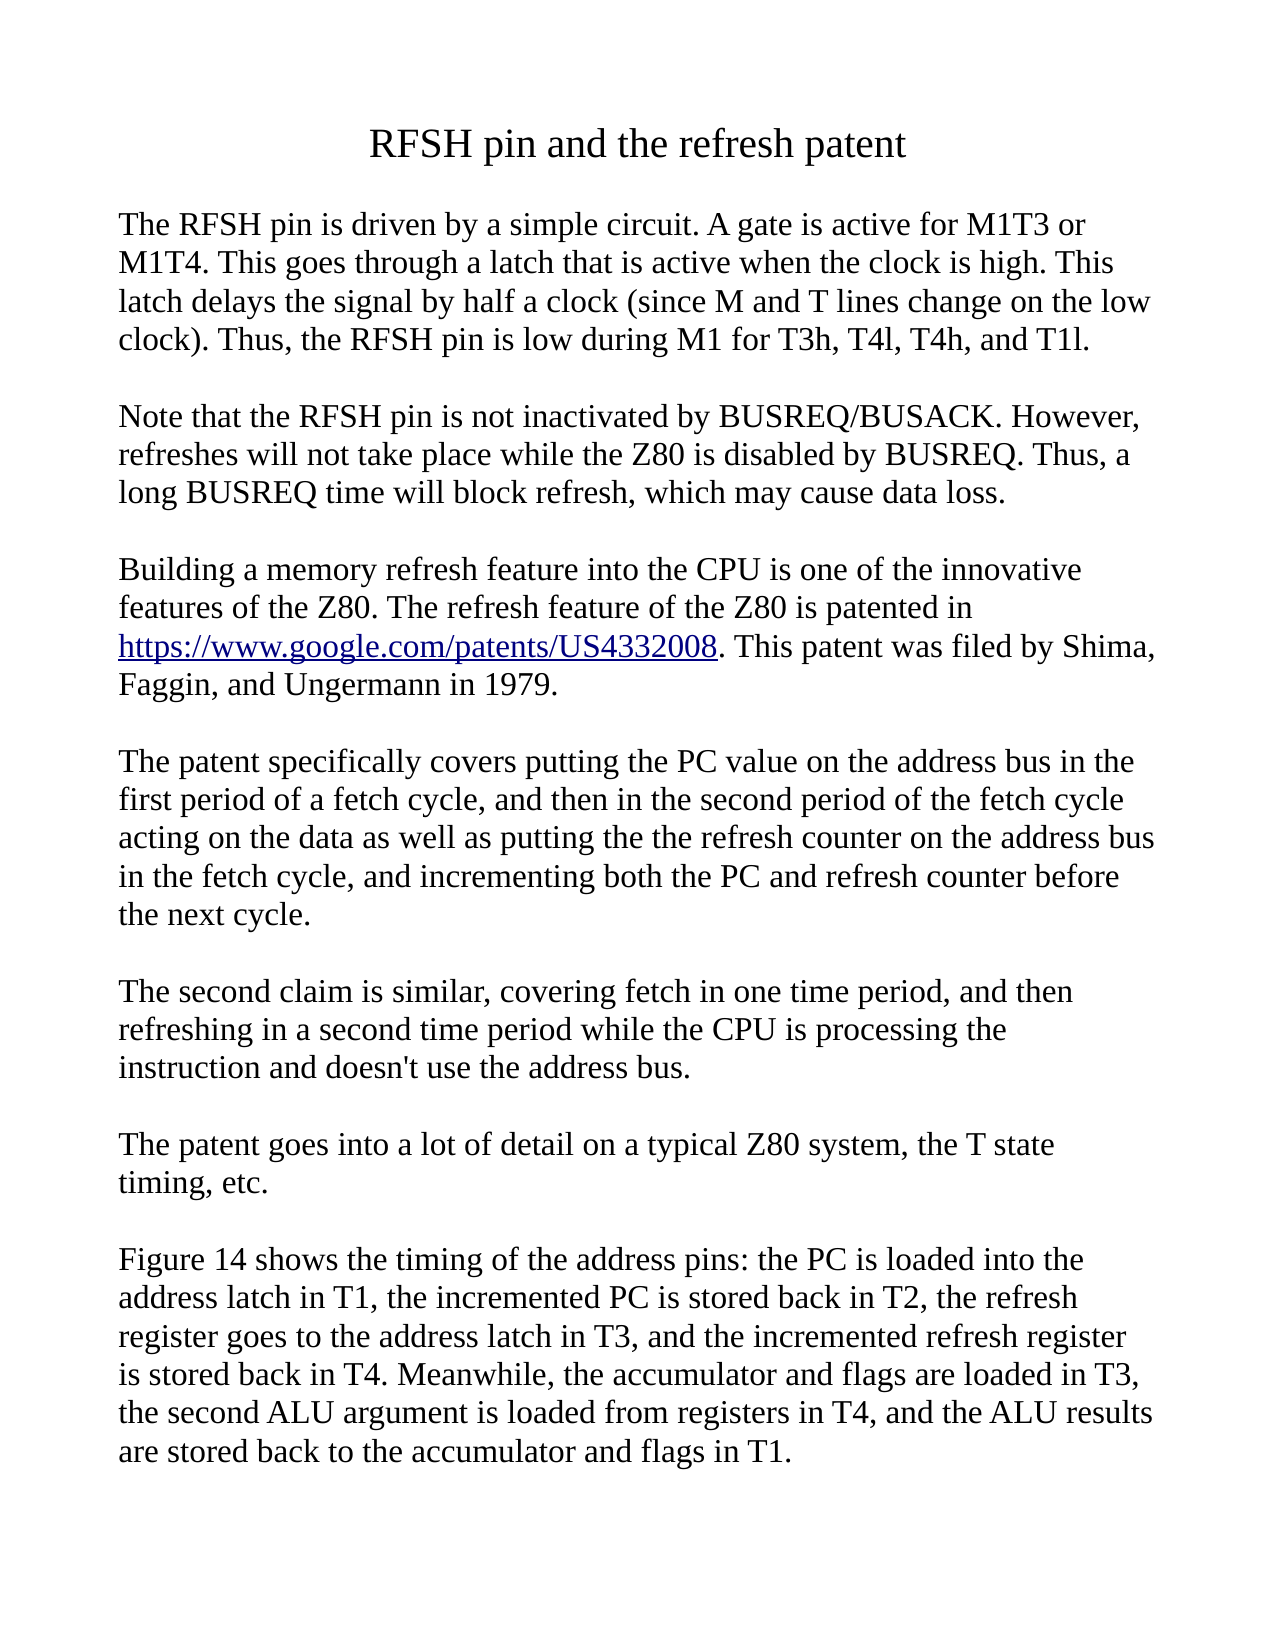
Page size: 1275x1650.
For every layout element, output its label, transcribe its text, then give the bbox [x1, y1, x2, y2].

text Building a memory refresh feature into the CPU is one of the innovative features of the Z80. The refresh feature of the Z80 is patented in https://www.google.com/patents/US4332008. This patent was filed by Shima, Faggin, and Ungermann in 1979. [118, 549, 1157, 703]
text RFSH pin and the refresh patent [118, 118, 1157, 166]
text The patent goes into a lot of detail on a typical Z80 system, the T state timing, etc. [118, 1124, 1157, 1201]
text Figure 14 shows the timing of the address pins: the PC is loaded into the address latch in T1, the incremented PC is stored back in T2, the refresh register goes to the address latch in T3, and the incremented refresh register is stored back in T4. Meanwhile, the accumulator and flags are loaded in T3, the second ALU argument is loaded from registers in T4, and the ALU results are stored back to the accumulator and flags in T1. [118, 1239, 1157, 1469]
text Note that the RFSH pin is not inactivated by BUSREQ/BUSACK. However, refreshes will not take place while the Z80 is disabled by BUSREQ. Thus, a long BUSREQ time will block refresh, which may cause data loss. [118, 396, 1157, 511]
text The second claim is similar, covering fetch in one time period, and then refreshing in a second time period while the CPU is processing the instruction and doesn't use the address bus. [118, 971, 1157, 1086]
text The patent specifically covers putting the PC value on the address bus in the first period of a fetch cycle, and then in the second period of the fetch cycle acting on the data as well as putting the the refresh counter on the address bus in the fetch cycle, and incrementing both the PC and refresh counter before the next cycle. [118, 741, 1157, 933]
text The RFSH pin is driven by a simple circuit. A gate is active for M1T3 or M1T4. This goes through a latch that is active when the clock is high. This latch delays the signal by half a clock (since M and T lines change on the low clock). Thus, the RFSH pin is low during M1 for T3h, T4l, T4h, and T1l. [118, 204, 1157, 358]
